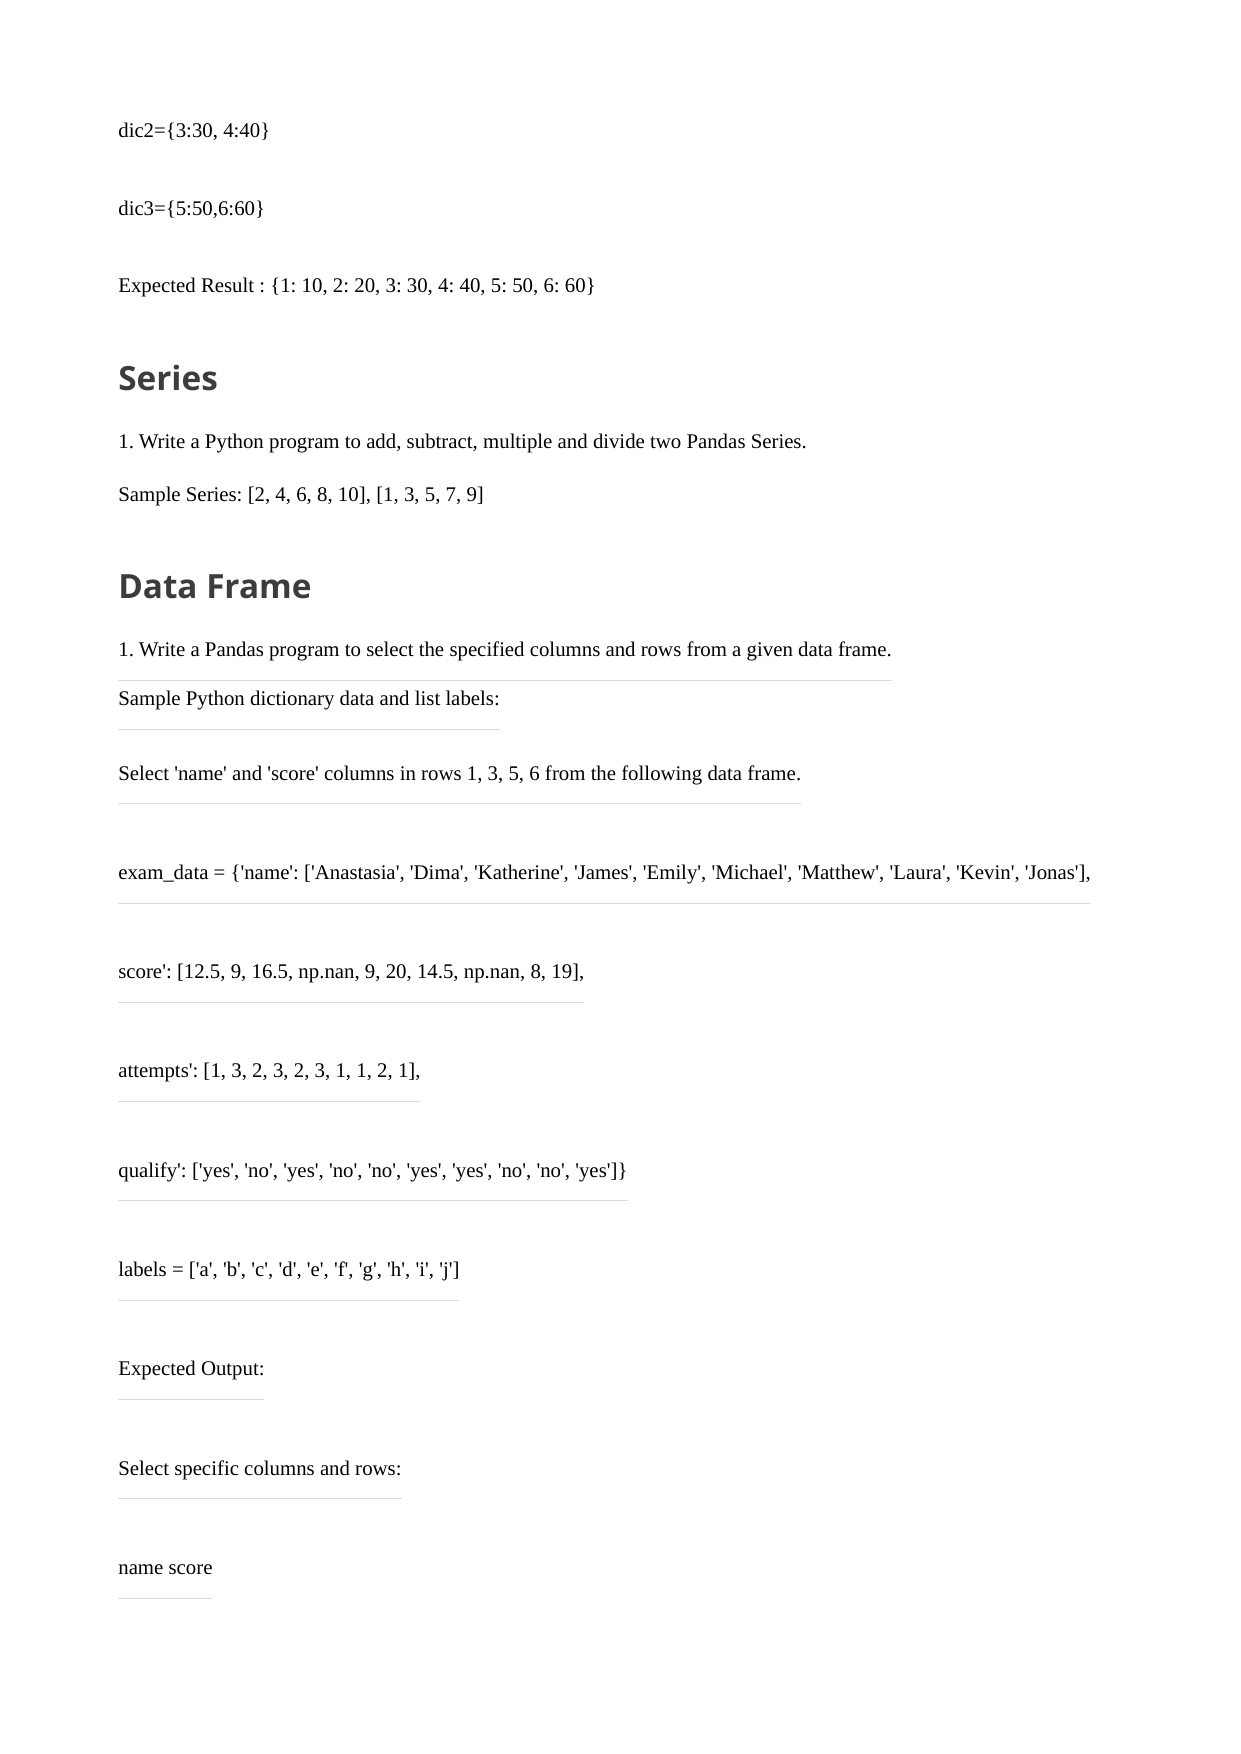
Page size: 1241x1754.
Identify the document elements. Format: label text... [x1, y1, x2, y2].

text dic2={3:30, 4:40} [118, 118, 1122, 142]
text exam_data = {'name': ['Anastasia', 'Dima', 'Katherine', 'James', 'Emily', 'Michael', 'Matthew', 'Laura', 'Kevin', 'Jonas'], [118, 860, 1122, 903]
text Sample Python dictionary data and list labels: [118, 686, 1122, 729]
text Data Frame [118, 563, 1122, 608]
text dic3={5:50,6:60} [118, 196, 1122, 220]
text Expected Result : {1: 10, 2: 20, 3: 30, 4: 40, 5: 50, 6: 60} [118, 273, 1122, 297]
text 1. Write a Python program to add, subtract, multiple and divide two Pandas Series. [118, 429, 1122, 453]
text qualify': ['yes', 'no', 'yes', 'no', 'no', 'yes', 'yes', 'no', 'no', 'yes']} [118, 1158, 1122, 1201]
text name score [118, 1555, 1122, 1598]
text score': [12.5, 9, 16.5, np.nan, 9, 20, 14.5, np.nan, 8, 19], [118, 959, 1122, 1002]
text Sample Series: [2, 4, 6, 8, 10], [1, 3, 5, 7, 9] [118, 481, 1122, 506]
text 1. Write a Pandas program to select the specified columns and rows from a given data frame. [118, 637, 1122, 680]
text Expected Output: [118, 1356, 1122, 1399]
text Select specific columns and rows: [118, 1455, 1122, 1498]
text Select 'name' and 'score' columns in rows 1, 3, 5, 6 from the following data frame. [118, 761, 1122, 803]
text labels = ['a', 'b', 'c', 'd', 'e', 'f', 'g', 'h', 'i', 'j'] [118, 1257, 1122, 1300]
text attempts': [1, 3, 2, 3, 2, 3, 1, 1, 2, 1], [118, 1058, 1122, 1101]
text Series [118, 355, 1122, 400]
